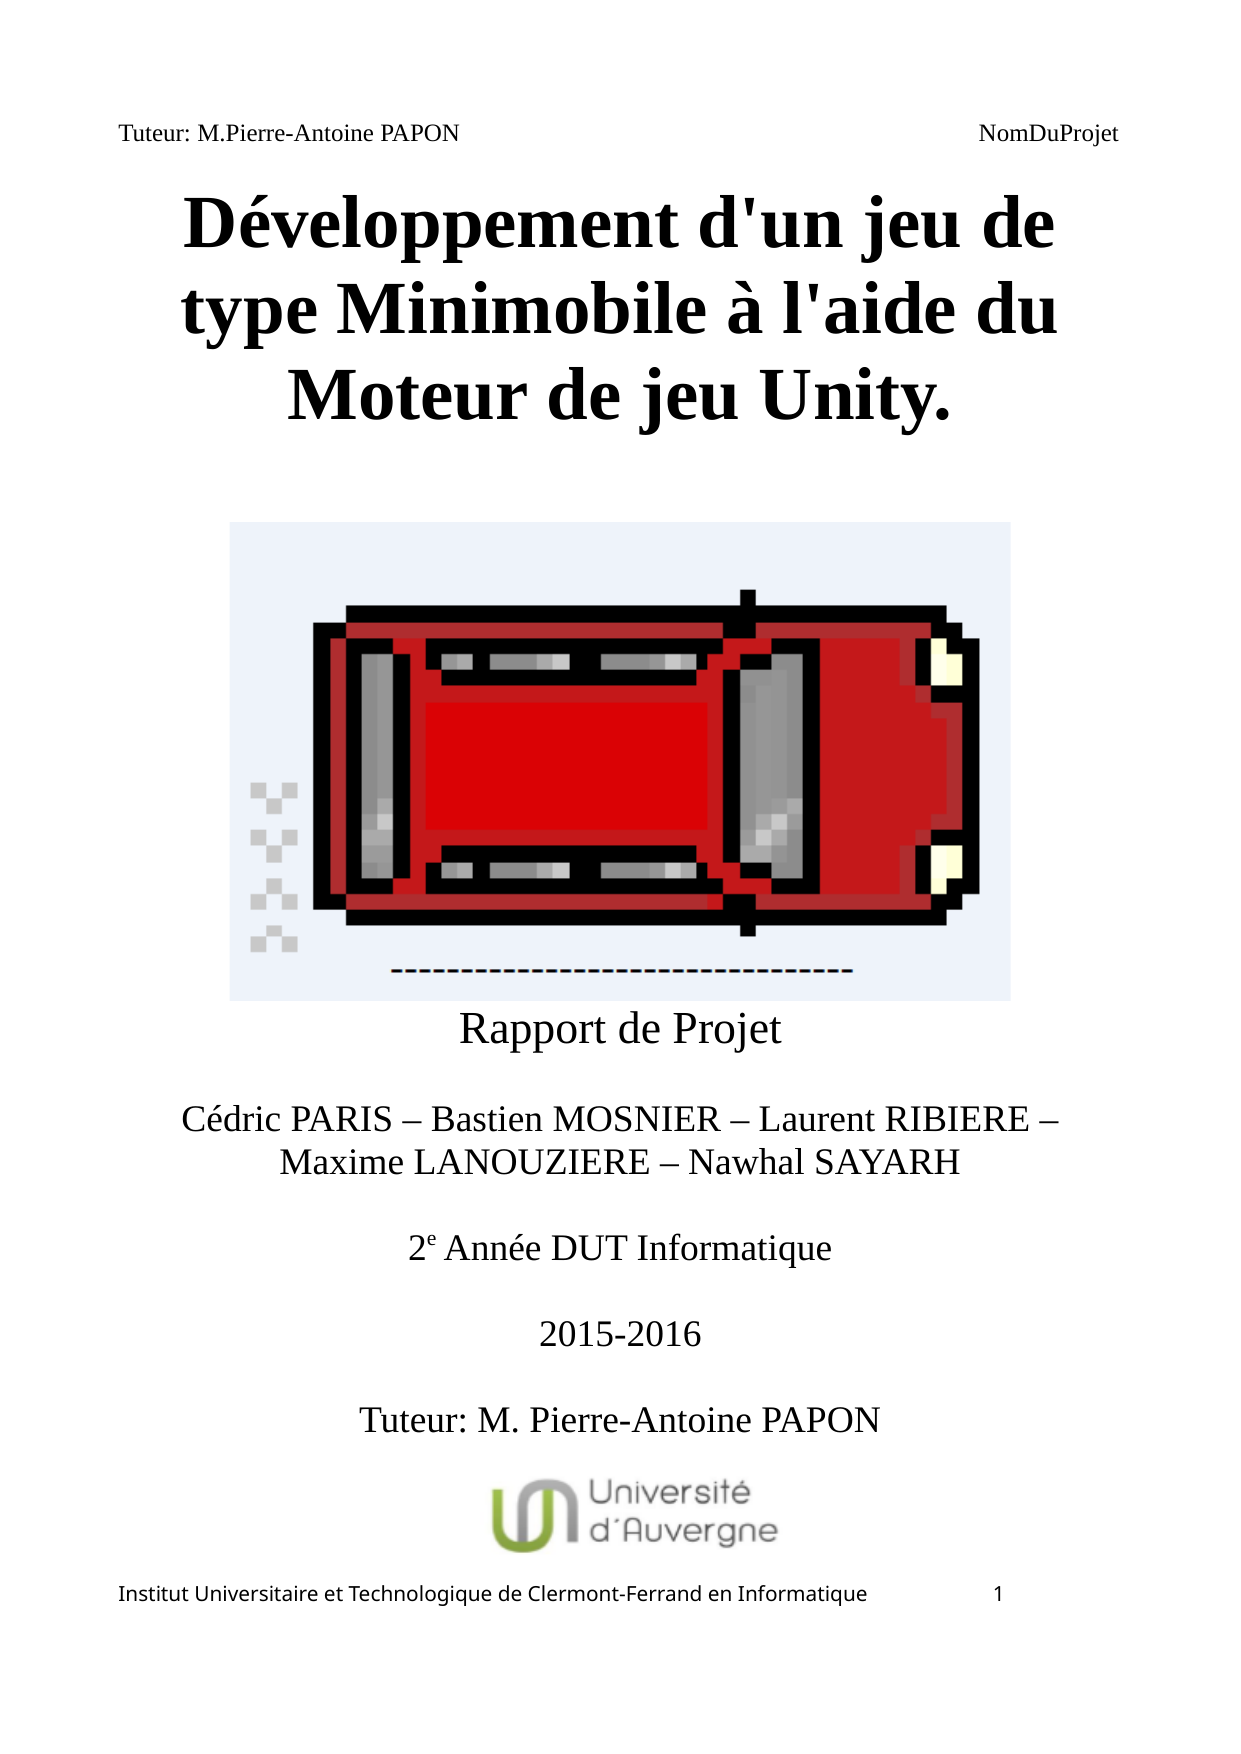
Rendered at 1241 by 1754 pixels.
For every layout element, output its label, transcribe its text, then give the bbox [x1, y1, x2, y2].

picture [469, 1460, 803, 1575]
text Rapport de Projet [118, 522, 1122, 1053]
text Tuteur: M. Pierre-Antoine PAPON [118, 1398, 1122, 1441]
picture [229, 522, 1011, 1001]
text 2015-2016 [118, 1312, 1122, 1355]
text Cédric PARIS – Bastien MOSNIER – Laurent RIBIERE – Maxime LANOUZIERE – Nawhal SAYARH [118, 1096, 1122, 1182]
text Développement d'un jeu de type Minimobile à l'aide du Moteur de jeu Unity. [118, 177, 1122, 436]
text 2e Année DUT Informatique [118, 1225, 1122, 1268]
